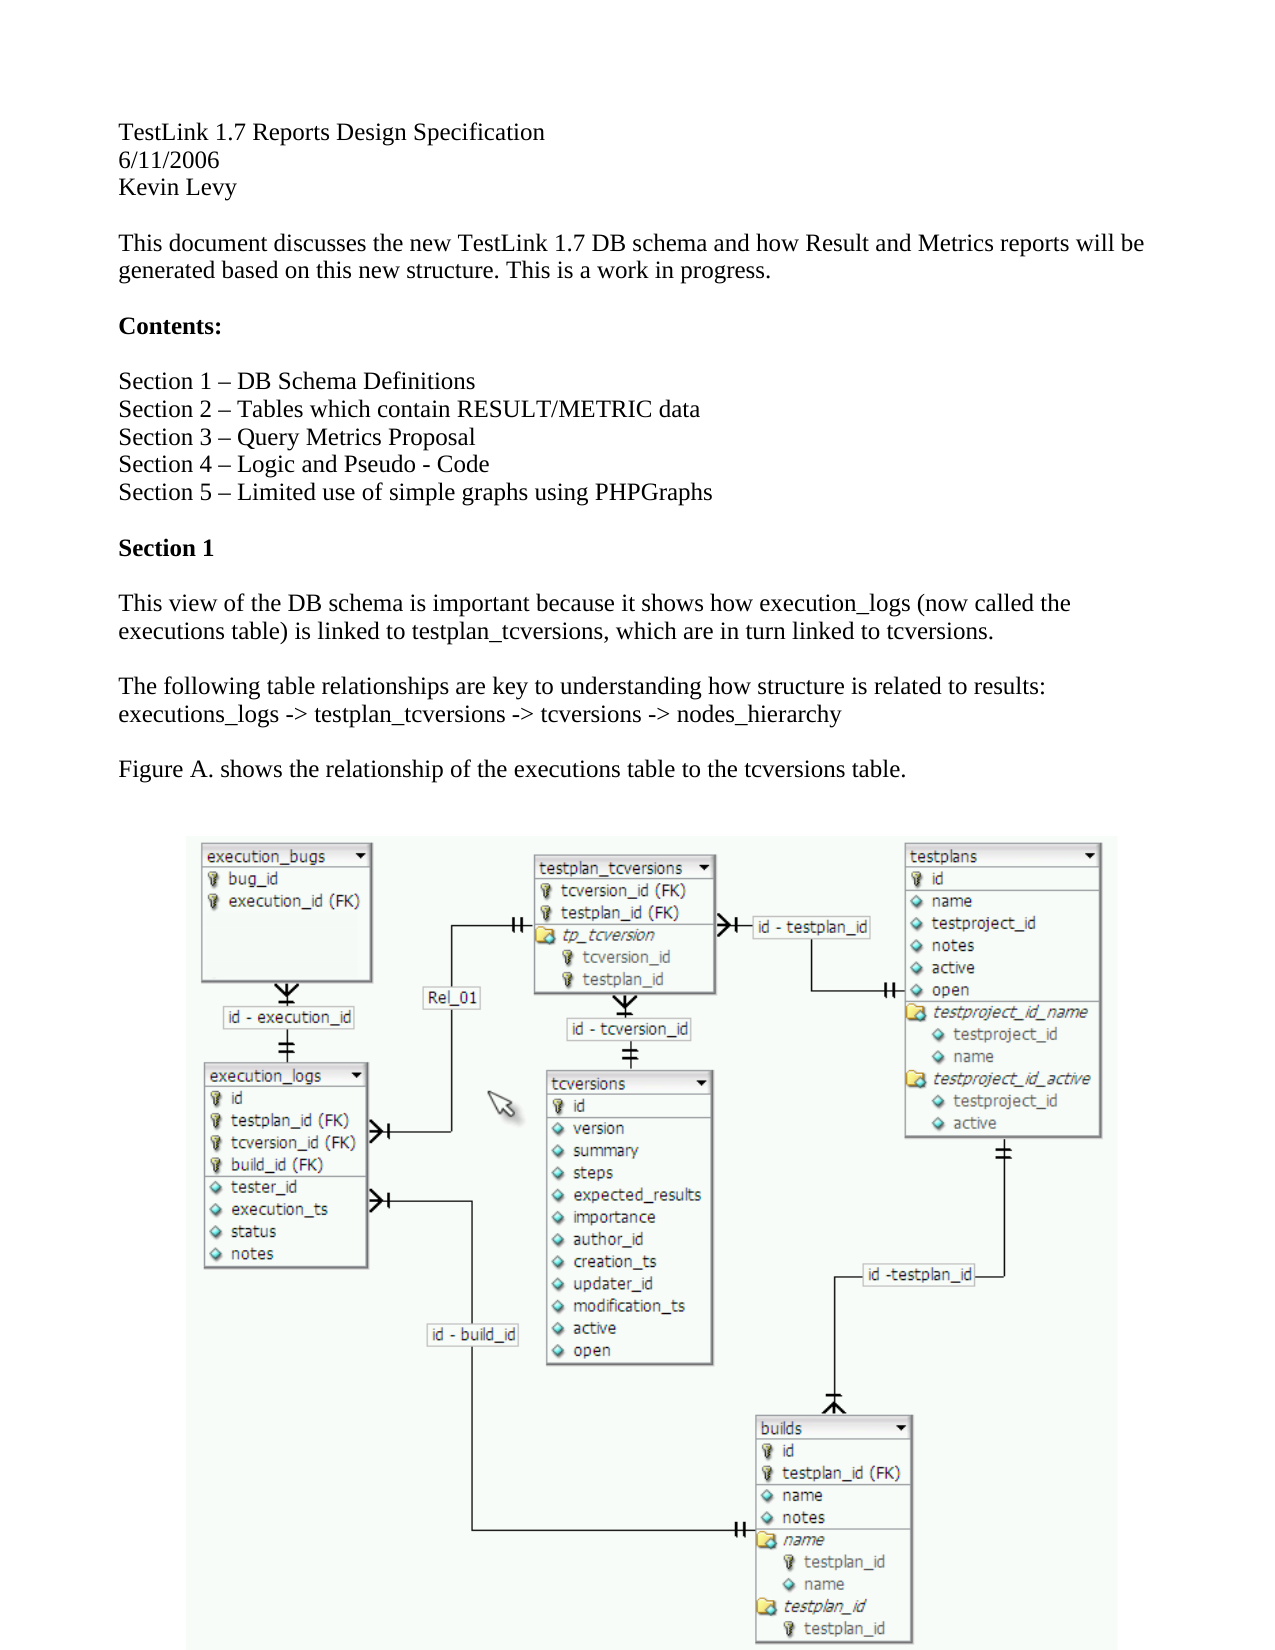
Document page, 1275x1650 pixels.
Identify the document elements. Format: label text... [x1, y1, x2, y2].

text Figure A. shows the relationship of the executions table to the tcversions table. [118, 755, 1157, 783]
text Kevin Levy [118, 173, 1157, 201]
text Section 1 [118, 534, 1157, 561]
text This view of the DB schema is important because it shows how execution_logs (now called the executions table) is linked to testplan_tcversions, which are in turn linked to tcversions. [118, 589, 1157, 644]
text Section 1 – DB Schema Definitions [118, 367, 1157, 395]
text Section 3 – Query Metrics Proposal [118, 423, 1157, 451]
picture [185, 836, 1118, 1650]
text Section 5 – Limited use of simple graphs using PHPGraphs [118, 478, 1157, 506]
text 6/11/2006 [118, 146, 1157, 173]
text The following table relationships are key to understanding how structure is related to results: [118, 672, 1157, 700]
text This document discusses the new TestLink 1.7 DB schema and how Result and Metrics reports will be generated based on this new structure. This is a work in progress. [118, 229, 1157, 284]
text Section 2 – Tables which contain RESULT/METRIC data [118, 395, 1157, 423]
text Contents: [118, 312, 1157, 340]
text TestLink 1.7 Reports Design Specification [118, 118, 1157, 146]
text Section 4 – Logic and Pseudo - Code [118, 451, 1157, 478]
text executions_logs -> testplan_tcversions -> tcversions -> nodes_hierarchy [118, 700, 1157, 728]
